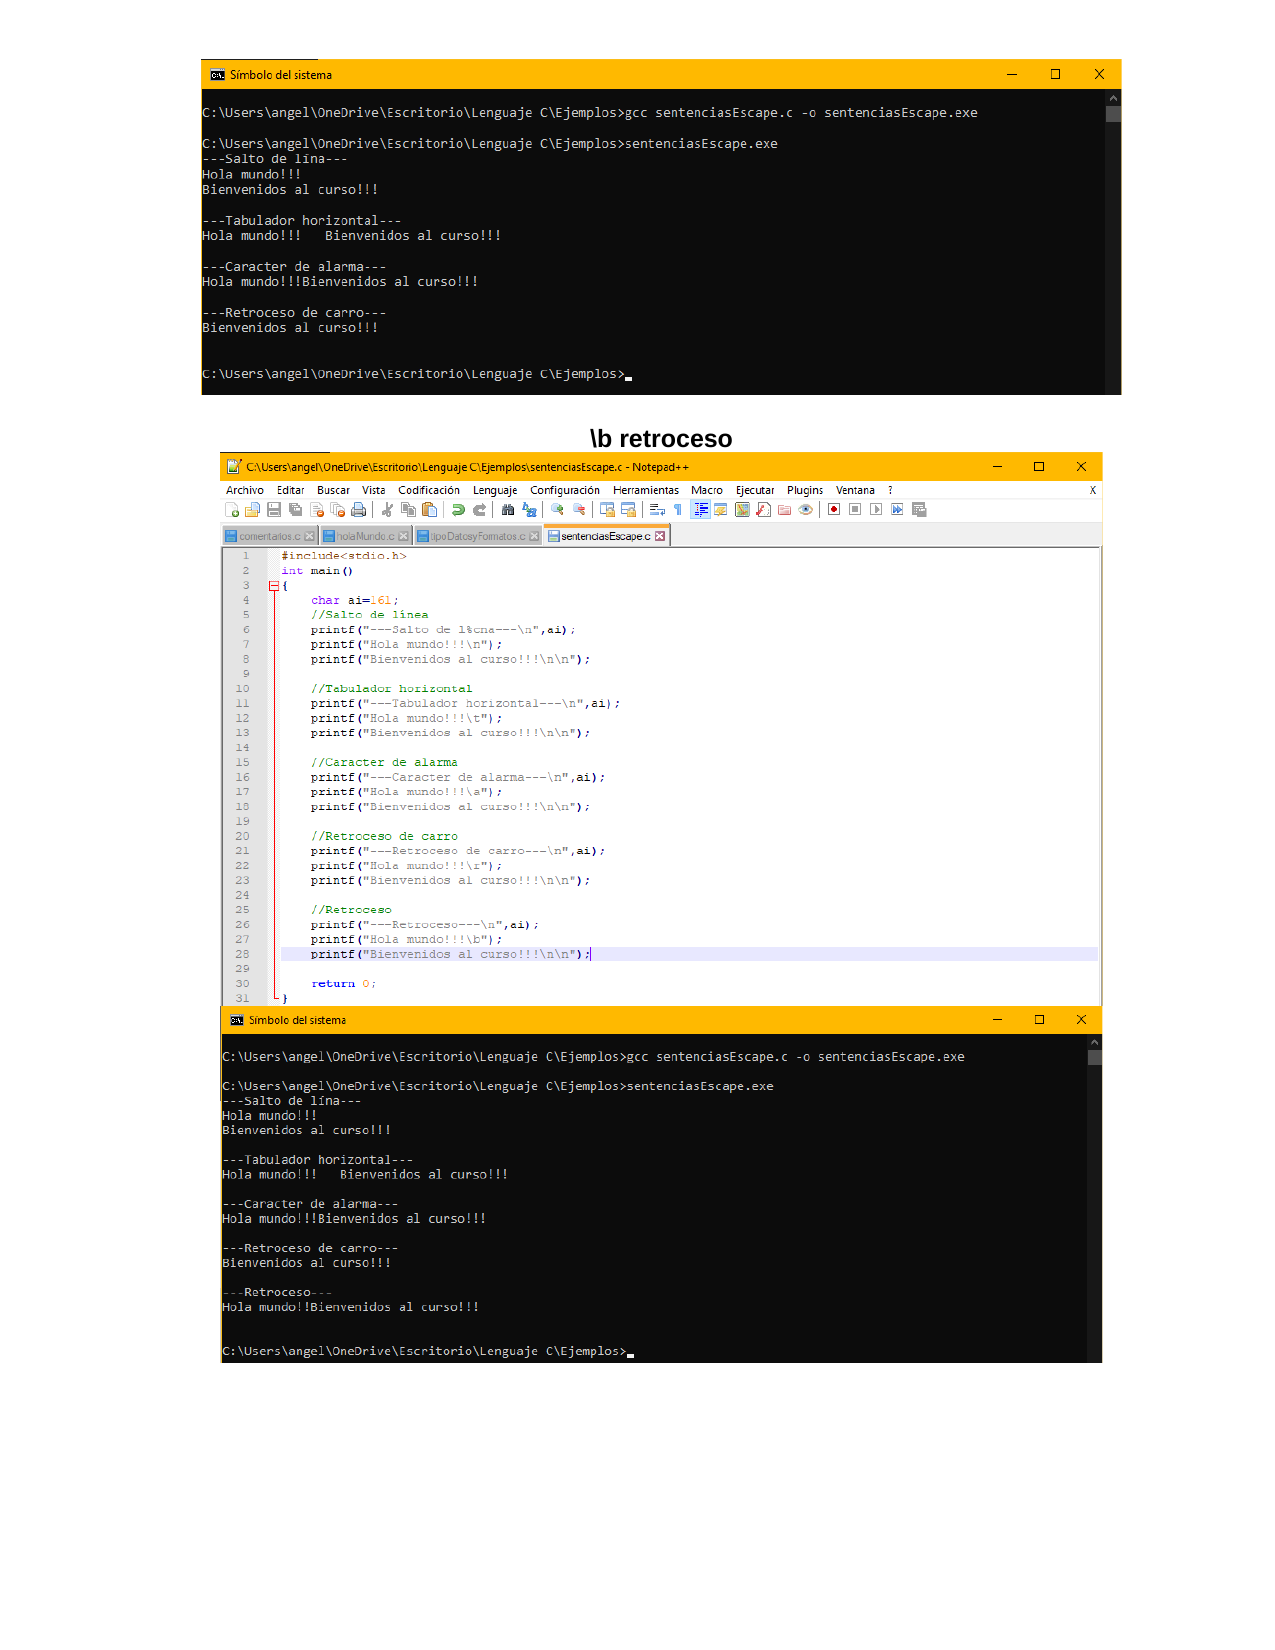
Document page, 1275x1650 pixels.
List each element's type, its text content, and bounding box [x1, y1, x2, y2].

text \b retroceso [118, 423, 1205, 452]
